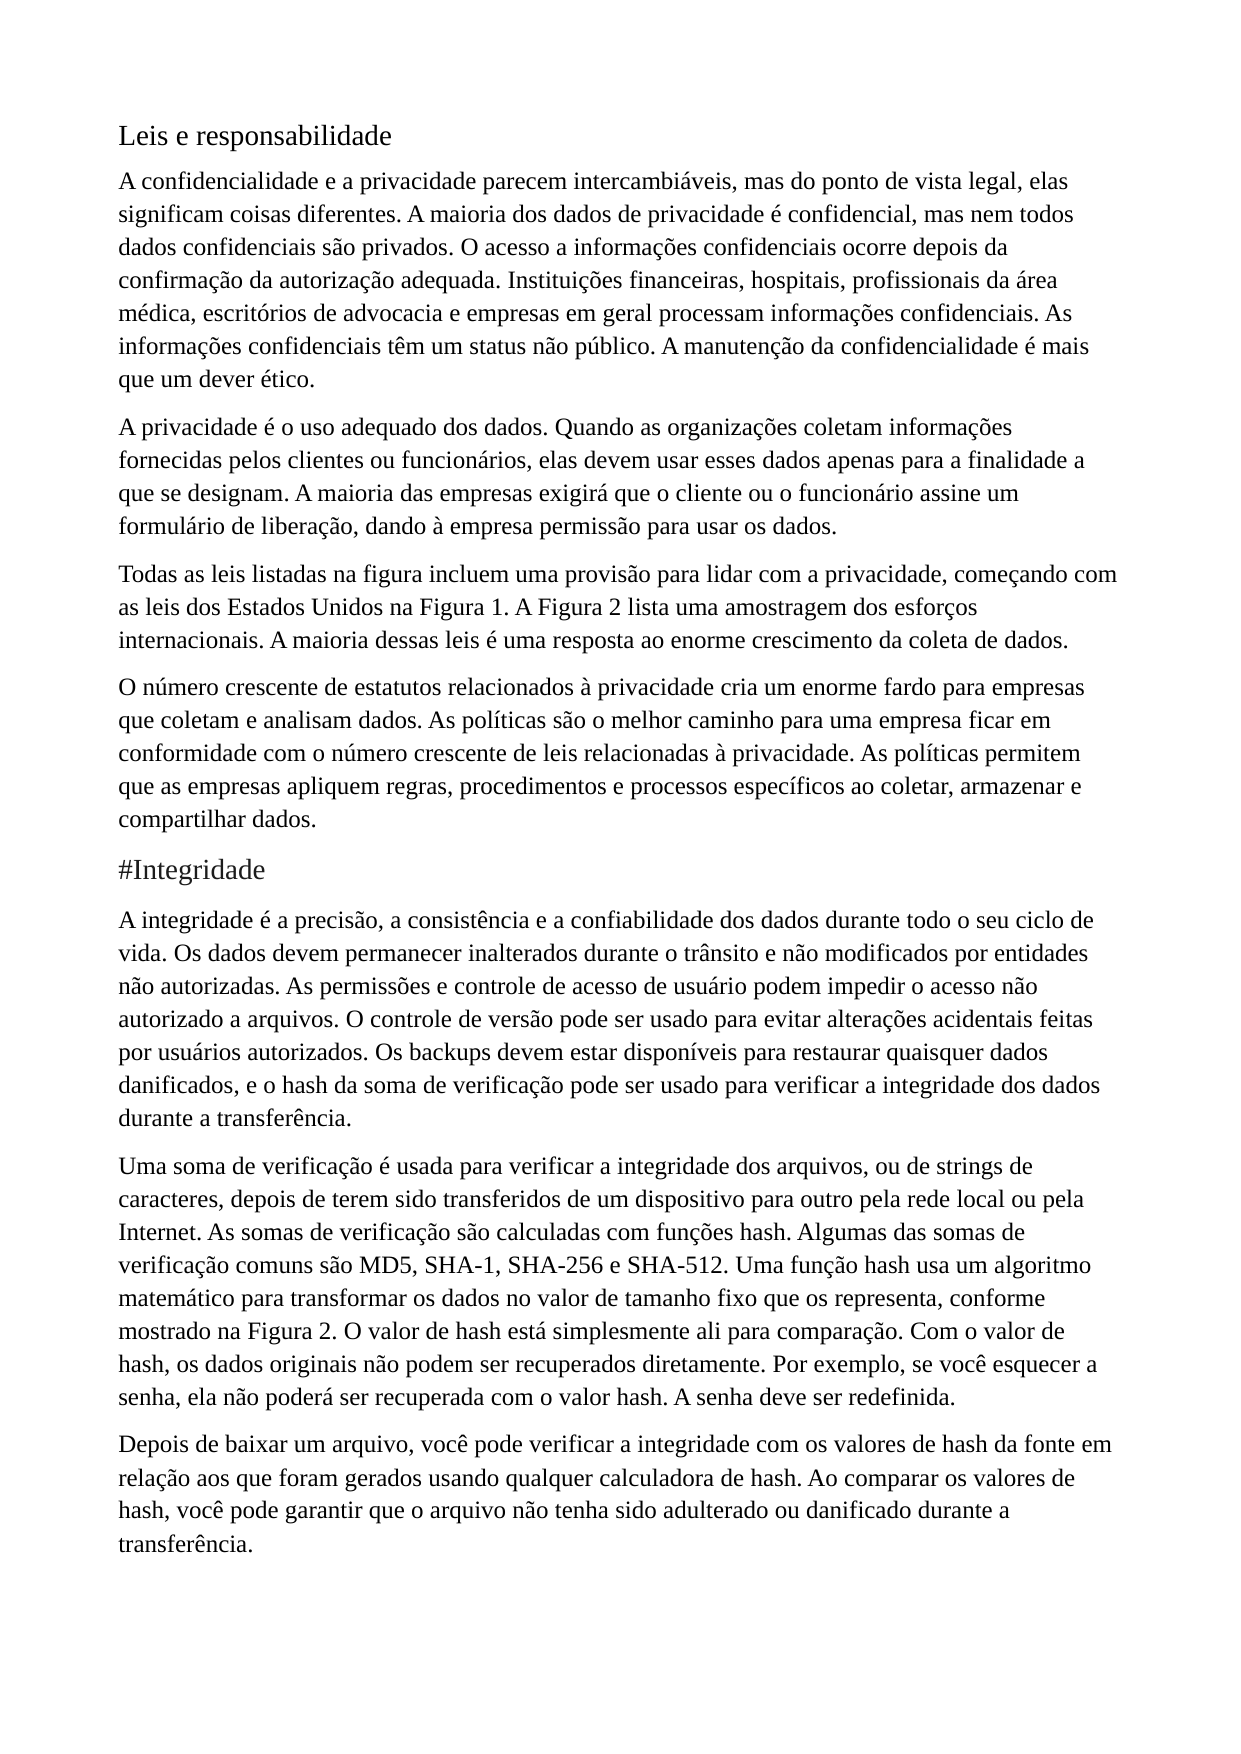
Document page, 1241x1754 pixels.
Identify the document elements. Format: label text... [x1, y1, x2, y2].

text Depois de baixar um arquivo, você pode verificar a integridade com os valores de hash da fonte em relação aos que foram gerados usando qualquer calculadora de hash. Ao comparar os valores de hash, você pode garantir que o arquivo não tenha sido adulterado ou danificado durante a transferência. [118, 1429, 1122, 1557]
subtitle Leis e responsabilidade [118, 118, 1122, 152]
text A integridade é a precisão, a consistência e a confiabilidade dos dados durante todo o seu ciclo de vida. Os dados devem permanecer inalterados durante o trânsito e não modificados por entidades não autorizadas. As permissões e controle de acesso de usuário podem impedir o acesso não autorizado a arquivos. O controle de versão pode ser usado para evitar alterações acidentais feitas por usuários autorizados. Os backups devem estar disponíveis para restaurar quaisquer dados danificados, e o hash da soma de verificação pode ser usado para verificar a integridade dos dados durante a transferência. [118, 905, 1122, 1132]
text Todas as leis listadas na figura incluem uma provisão para lidar com a privacidade, começando com as leis dos Estados Unidos na Figura 1. A Figura 2 lista uma amostragem dos esforços internacionais. A maioria dessas leis é uma resposta ao enorme crescimento da coleta de dados. [118, 559, 1122, 653]
text Uma soma de verificação é usada para verificar a integridade dos arquivos, ou de strings de caracteres, depois de terem sido transferidos de um dispositivo para outro pela rede local ou pela Internet. As somas de verificação são calculadas com funções hash. Algumas das somas de verificação comuns são MD5, SHA-1, SHA-256 e SHA-512. Uma função hash usa um algoritmo matemático para transformar os dados no valor de tamanho fixo que os representa, conforme mostrado na Figura 2. O valor de hash está simplesmente ali para comparação. Com o valor de hash, os dados originais não podem ser recuperados diretamente. Por exemplo, se você esquecer a senha, ela não poderá ser recuperada com o valor hash. A senha deve ser redefinida. [118, 1151, 1122, 1411]
text O número crescente de estatutos relacionados à privacidade cria um enorme fardo para empresas que coletam e analisam dados. As políticas são o melhor caminho para uma empresa ficar em conformidade com o número crescente de leis relacionadas à privacidade. As políticas permitem que as empresas apliquem regras, procedimentos e processos específicos ao coletar, armazenar e compartilhar dados. [118, 672, 1122, 833]
text A privacidade é o uso adequado dos dados. Quando as organizações coletam informações fornecidas pelos clientes ou funcionários, elas devem usar esses dados apenas para a finalidade a que se designam. A maioria das empresas exigirá que o cliente ou o funcionário assine um formulário de liberação, dando à empresa permissão para usar os dados. [118, 412, 1122, 540]
text A confidencialidade e a privacidade parecem intercambiáveis, mas do ponto de vista legal, elas significam coisas diferentes. A maioria dos dados de privacidade é confidencial, mas nem todos dados confidenciais são privados. O acesso a informações confidenciais ocorre depois da confirmação da autorização adequada. Instituições financeiras, hospitais, profissionais da área médica, escritórios de advocacia e empresas em geral processam informações confidenciais. As informações confidenciais têm um status não público. A manutenção da confidencialidade é mais que um dever ético. [118, 166, 1122, 393]
text #Integridade [118, 852, 1122, 886]
